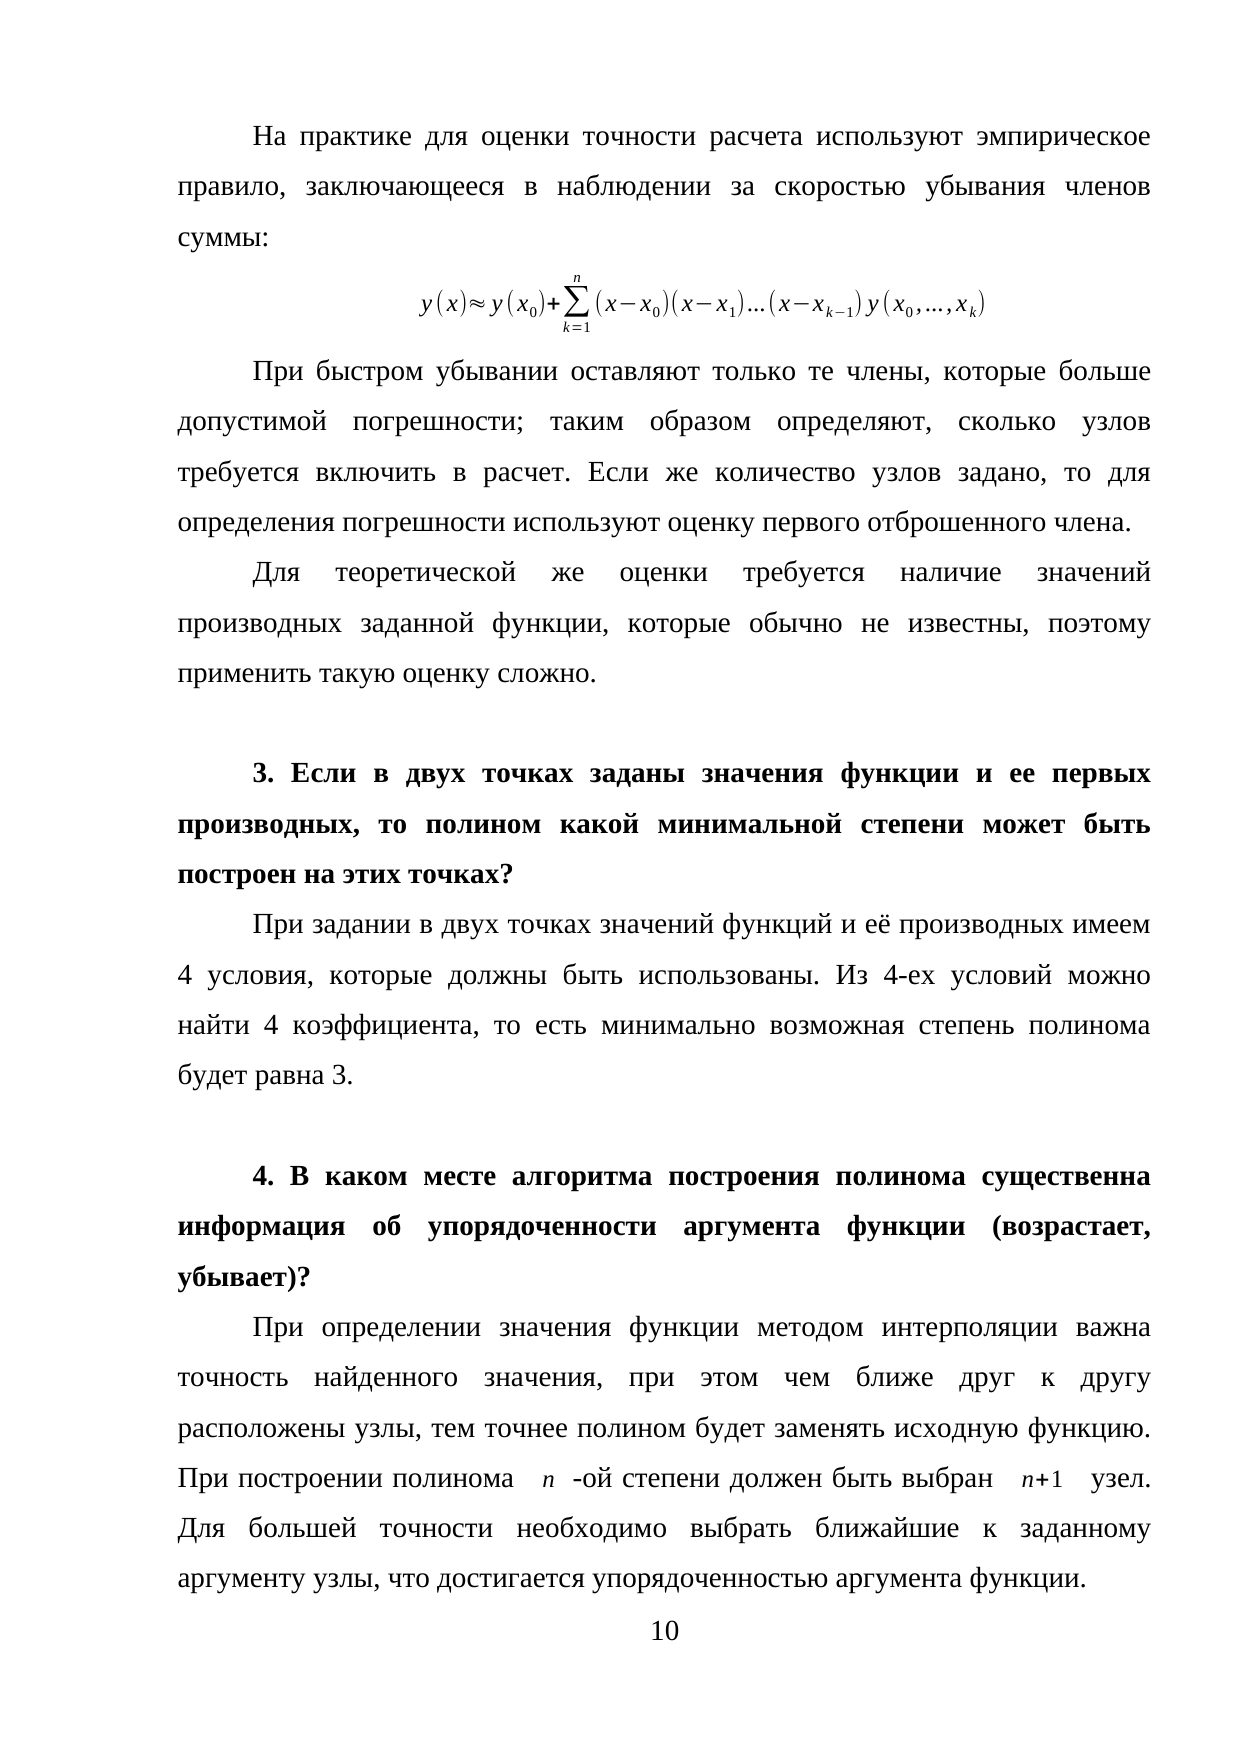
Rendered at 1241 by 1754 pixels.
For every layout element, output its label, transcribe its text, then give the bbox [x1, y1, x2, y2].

text При быстром убывании оставляют только те члены, которые больше допустимой погрешности; таким образом определяют, сколько узлов требуется включить в расчет. Если же количество узлов задано, то для определения погрешности используют оценку первого отброшенного члена. [177, 353, 1152, 538]
text Для теоретической же оценки требуется наличие значений производных заданной функции, которые обычно не известны, поэтому применить такую оценку сложно. [177, 554, 1152, 688]
text При определении значения функции методом интерполяции важна точность найденного значения, при этом чем ближе друг к другу расположены узлы, тем точнее полином будет заменять исходную функцию. При построении полинома -ой степени должен быть выбран узел. Для большей точности необходимо выбрать ближайшие к заданному аргументу узлы, что достигается упорядоченностью аргумента функции. [177, 1309, 1152, 1594]
text При задании в двух точках значений функций и её производных имеем 4 условия, которые должны быть использованы. Из 4-ех условий можно найти 4 коэффициента, то есть минимально возможная степень полинома будет равна 3. [177, 907, 1152, 1091]
text 3. Если в двух точках заданы значения функции и ее первых производных, то полином какой минимальной степени может быть построен на этих точках? [177, 756, 1152, 890]
text На практике для оценки точности расчета используют эмпирическое правило, заключающееся в наблюдении за скоростью убывания членов суммы: [177, 118, 1152, 252]
text 4. В каком месте алгоритма построения полинома существенна информация об упорядоченности аргумента функции (возрастает, убывает)? [177, 1158, 1152, 1292]
